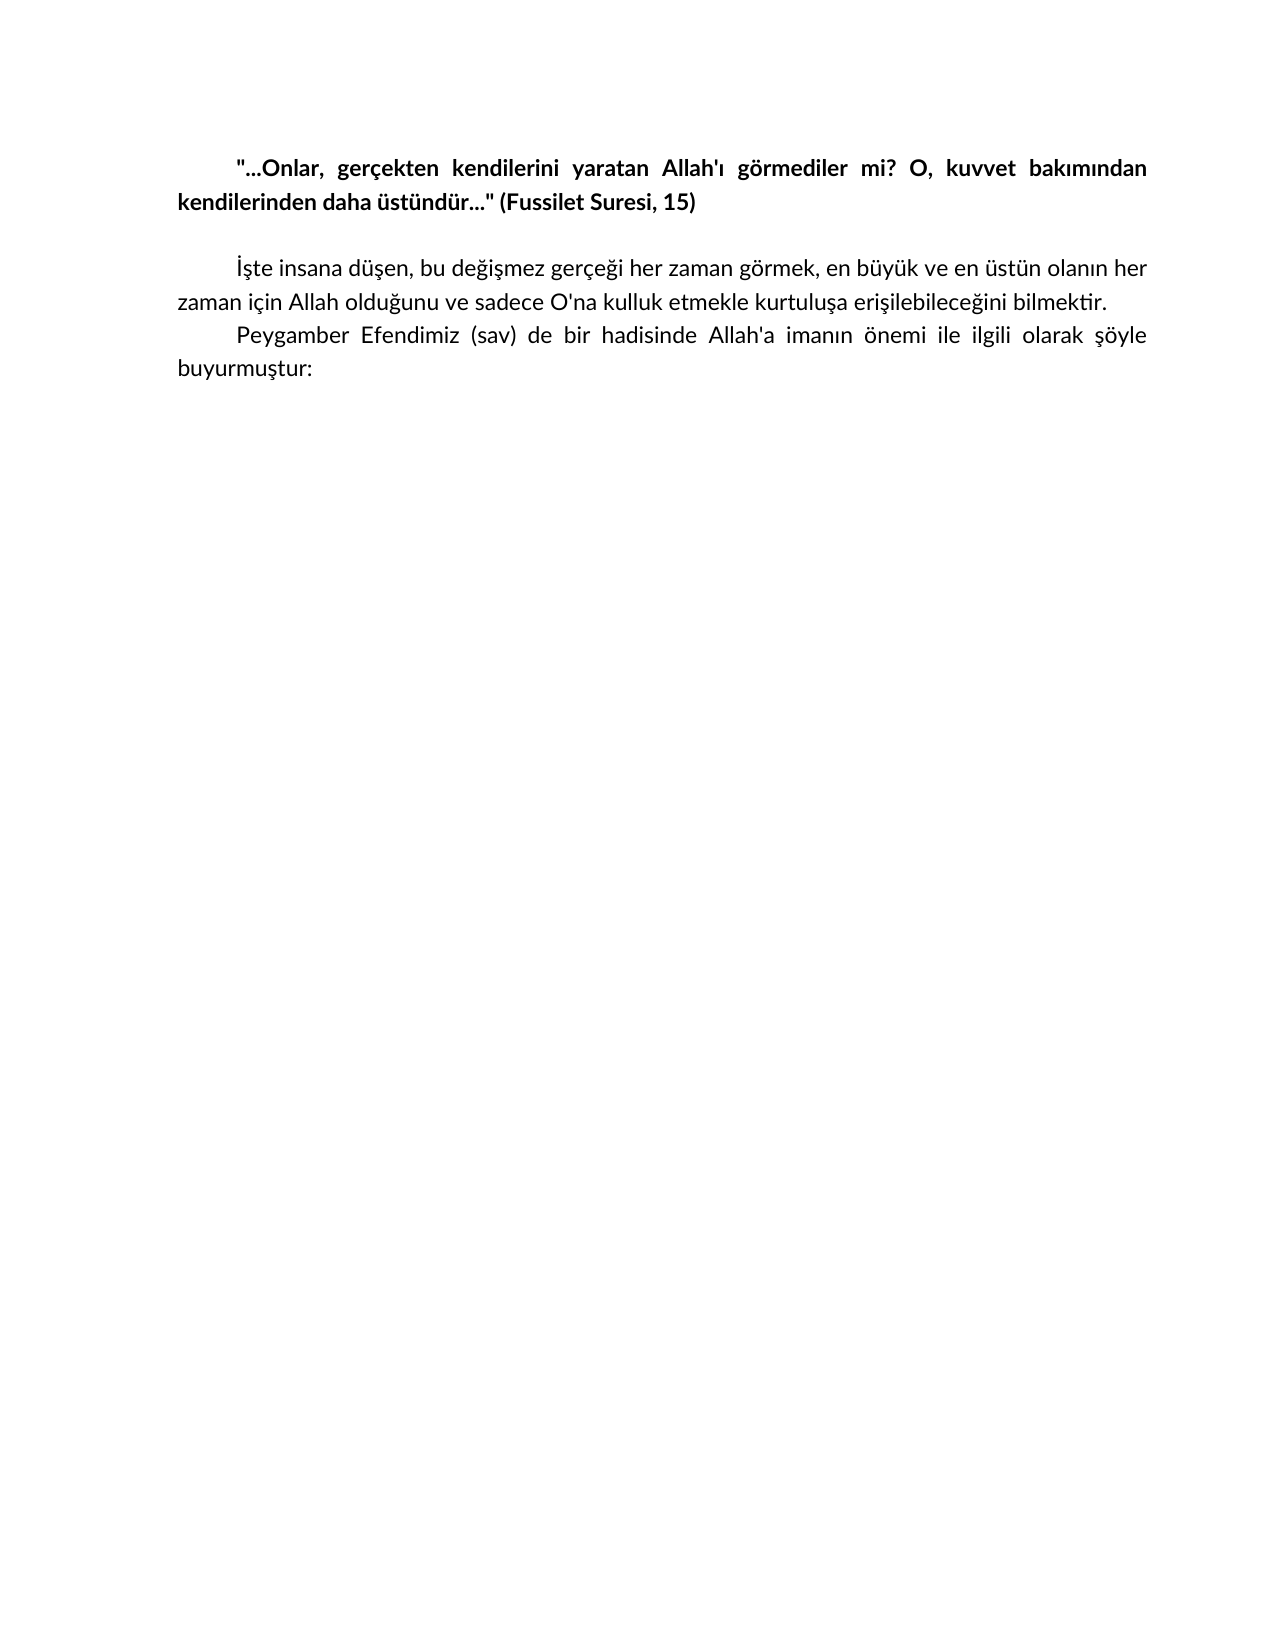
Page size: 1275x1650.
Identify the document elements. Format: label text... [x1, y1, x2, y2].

text "...Onlar, gerçekten kendilerini yaratan Allah'ı görmediler mi? O, kuvvet bakımından kendilerinden daha üstündür..." (Fussilet Suresi, 15) [177, 150, 1149, 217]
text İşte insana düşen, bu değişmez gerçeği her zaman görmek, en büyük ve en üstün olanın her zaman için Allah olduğunu ve sadece O'na kulluk etmekle kurtuluşa erişilebileceğini bilmektir. [177, 250, 1149, 317]
text Peygamber Efendimiz (sav) de bir hadisinde Allah'a imanın önemi ile ilgili olarak şöyle buyurmuştur: [177, 317, 1149, 383]
